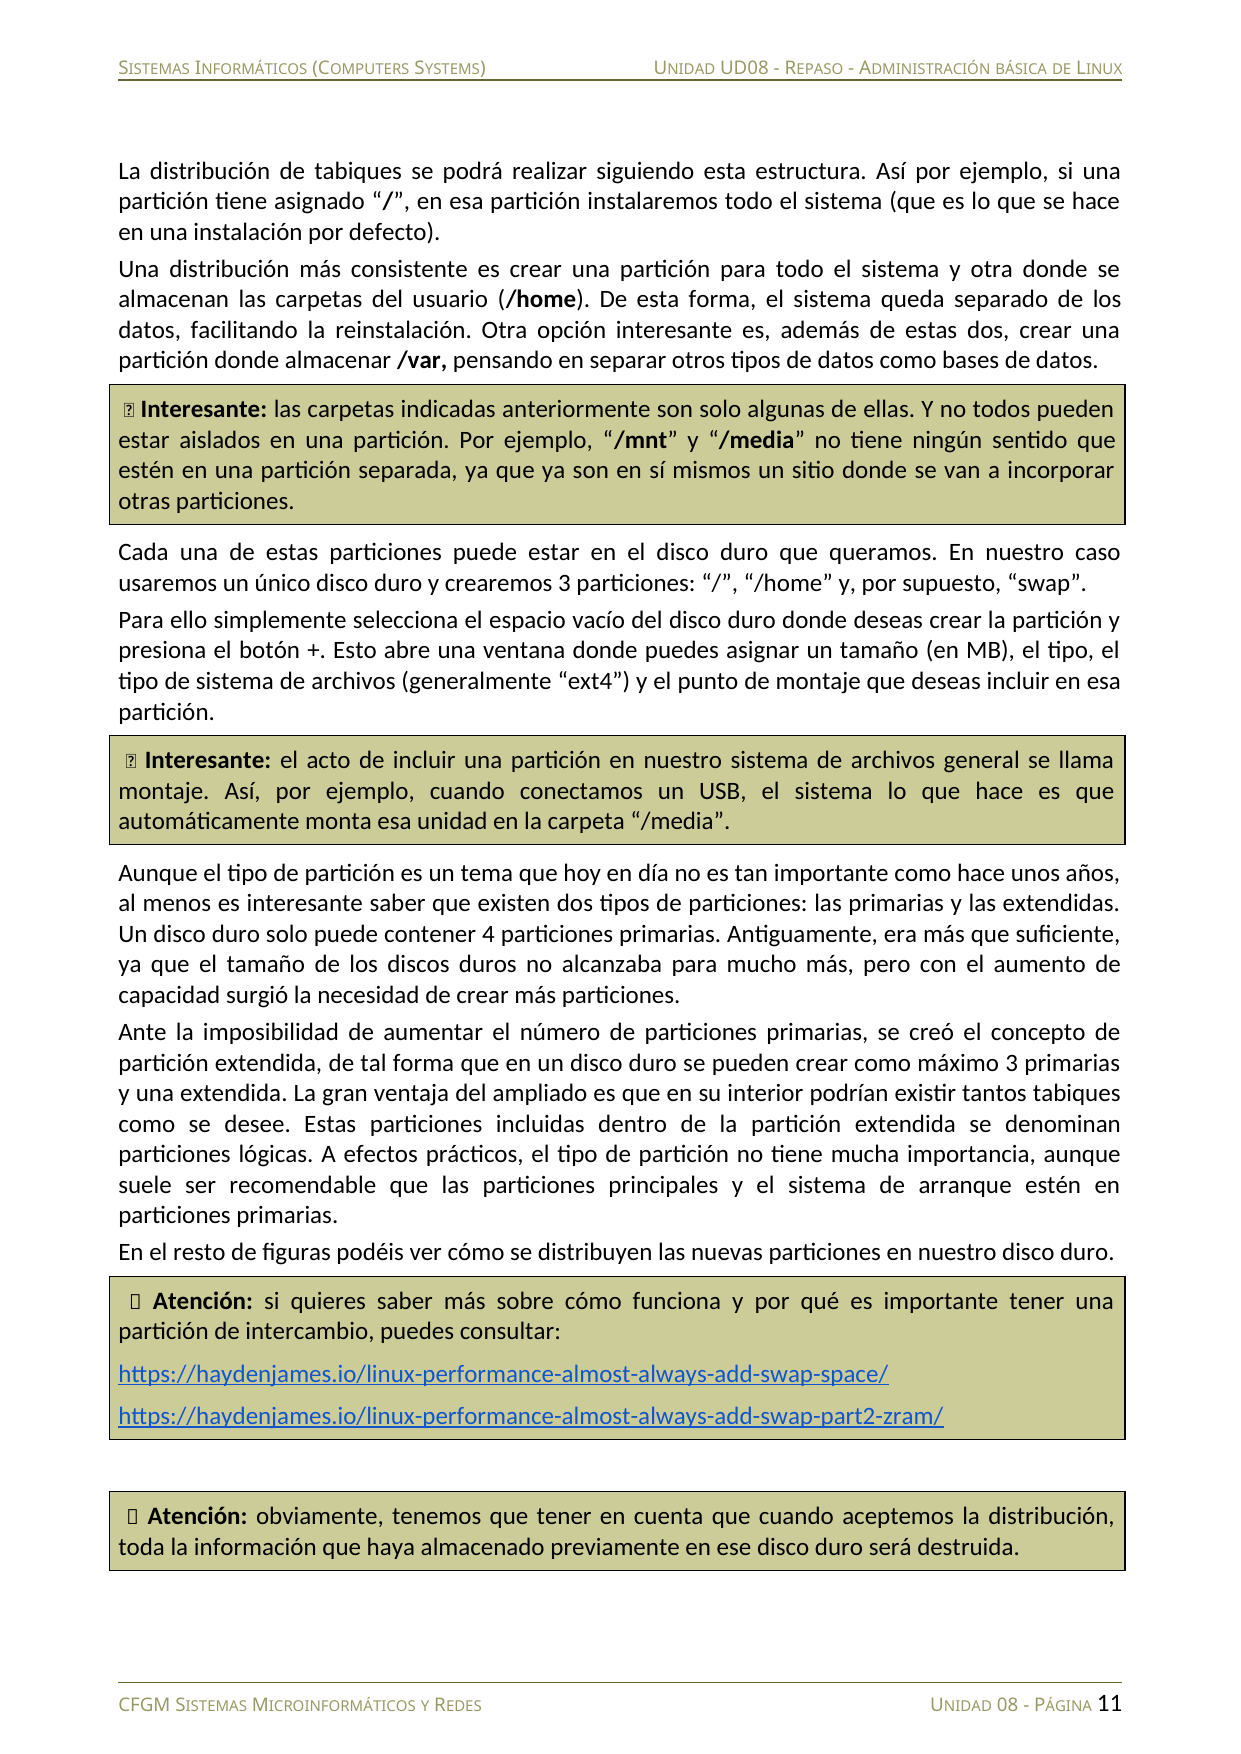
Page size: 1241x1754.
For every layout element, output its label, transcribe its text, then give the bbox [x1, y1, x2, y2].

text https://haydenjames.io/linux-performance-almost-always-add-swap-part2-zram/ [110, 1391, 1124, 1439]
text Para ello simplemente selecciona el espacio vacío del disco duro donde deseas crear la partición y presiona el botón +. Esto abre una ventana donde puedes asignar un tamaño (en MB), el tipo, el tipo de sistema de archivos (generalmente “ext4”) y el punto de montaje que deseas incluir en esa partición. [118, 604, 1122, 726]
text Aunque el tipo de partición es un tema que hoy en día no es tan importante como hace unos años, al menos es interesante saber que existen dos tipos de particiones: las primarias y las extendidas. Un disco duro solo puede contener 4 particiones primarias. Antiguamente, era más que suficiente, ya que el tamaño de los discos duros no alcanzaba para mucho más, pero con el aumento de capacidad surgió la necesidad de crear más particiones. [118, 857, 1122, 1010]
text ❕ Atención: obviamente, tenemos que tener en cuenta que cuando aceptemos la distribución, toda la información que haya almacenado previamente en ese disco duro será destruida. [110, 1492, 1124, 1570]
text En el resto de figuras podéis ver cómo se distribuyen las nuevas particiones en nuestro disco duro. [118, 1236, 1122, 1267]
text 💬 Interesante: las carpetas indicadas anteriormente son solo algunas de ellas. Y no todos pueden estar aislados en una partición. Por ejemplo, “/mnt” y “/media” no tiene ningún sentido que estén en una partición separada, ya que ya son en sí mismos un sitio donde se van a incorporar otras particiones. [110, 385, 1124, 524]
text Cada una de estas particiones puede estar en el disco duro que queramos. En nuestro caso usaremos un único disco duro y crearemos 3 particiones: “/”, “/home” y, por supuesto, “swap”. [118, 537, 1122, 598]
text Ante la imposibilidad de aumentar el número de particiones primarias, se creó el concepto de partición extendida, de tal forma que en un disco duro se pueden crear como máximo 3 primarias y una extendida. La gran ventaja del ampliado es que en su interior podrían existir tantos tabiques como se desee. Estas particiones incluidas dentro de la partición extendida se denominan particiones lógicas. A efectos prácticos, el tipo de partición no tiene mucha importancia, aunque suele ser recomendable que las particiones principales y el sistema de arranque estén en particiones primarias. [118, 1016, 1122, 1230]
text https://haydenjames.io/linux-performance-almost-always-add-swap-space/ [110, 1348, 1124, 1388]
text 💬 Interesante: el acto de incluir una partición en nuestro sistema de archivos general se llama montaje. Así, por ejemplo, cuando conectamos un USB, el sistema lo que hace es que automáticamente monta esa unidad en la carpeta “/media”. [110, 736, 1124, 844]
text La distribución de tabiques se podrá realizar siguiendo esta estructura. Así por ejemplo, si una partición tiene asignado “/”, en esa partición instalaremos todo el sistema (que es lo que se hace en una instalación por defecto). [118, 155, 1122, 247]
text Una distribución más consistente es crear una partición para todo el sistema y otra donde se almacenan las carpetas del usuario (/home). De esta forma, el sistema queda separado de los datos, facilitando la reinstalación. Otra opción interesante es, además de estas dos, crear una partición donde almacenar /var, pensando en separar otros tipos de datos como bases de datos. [118, 253, 1122, 375]
text ❕ Atención: si quieres saber más sobre cómo funciona y por qué es importante tener una partición de intercambio, puedes consultar: [110, 1277, 1124, 1346]
